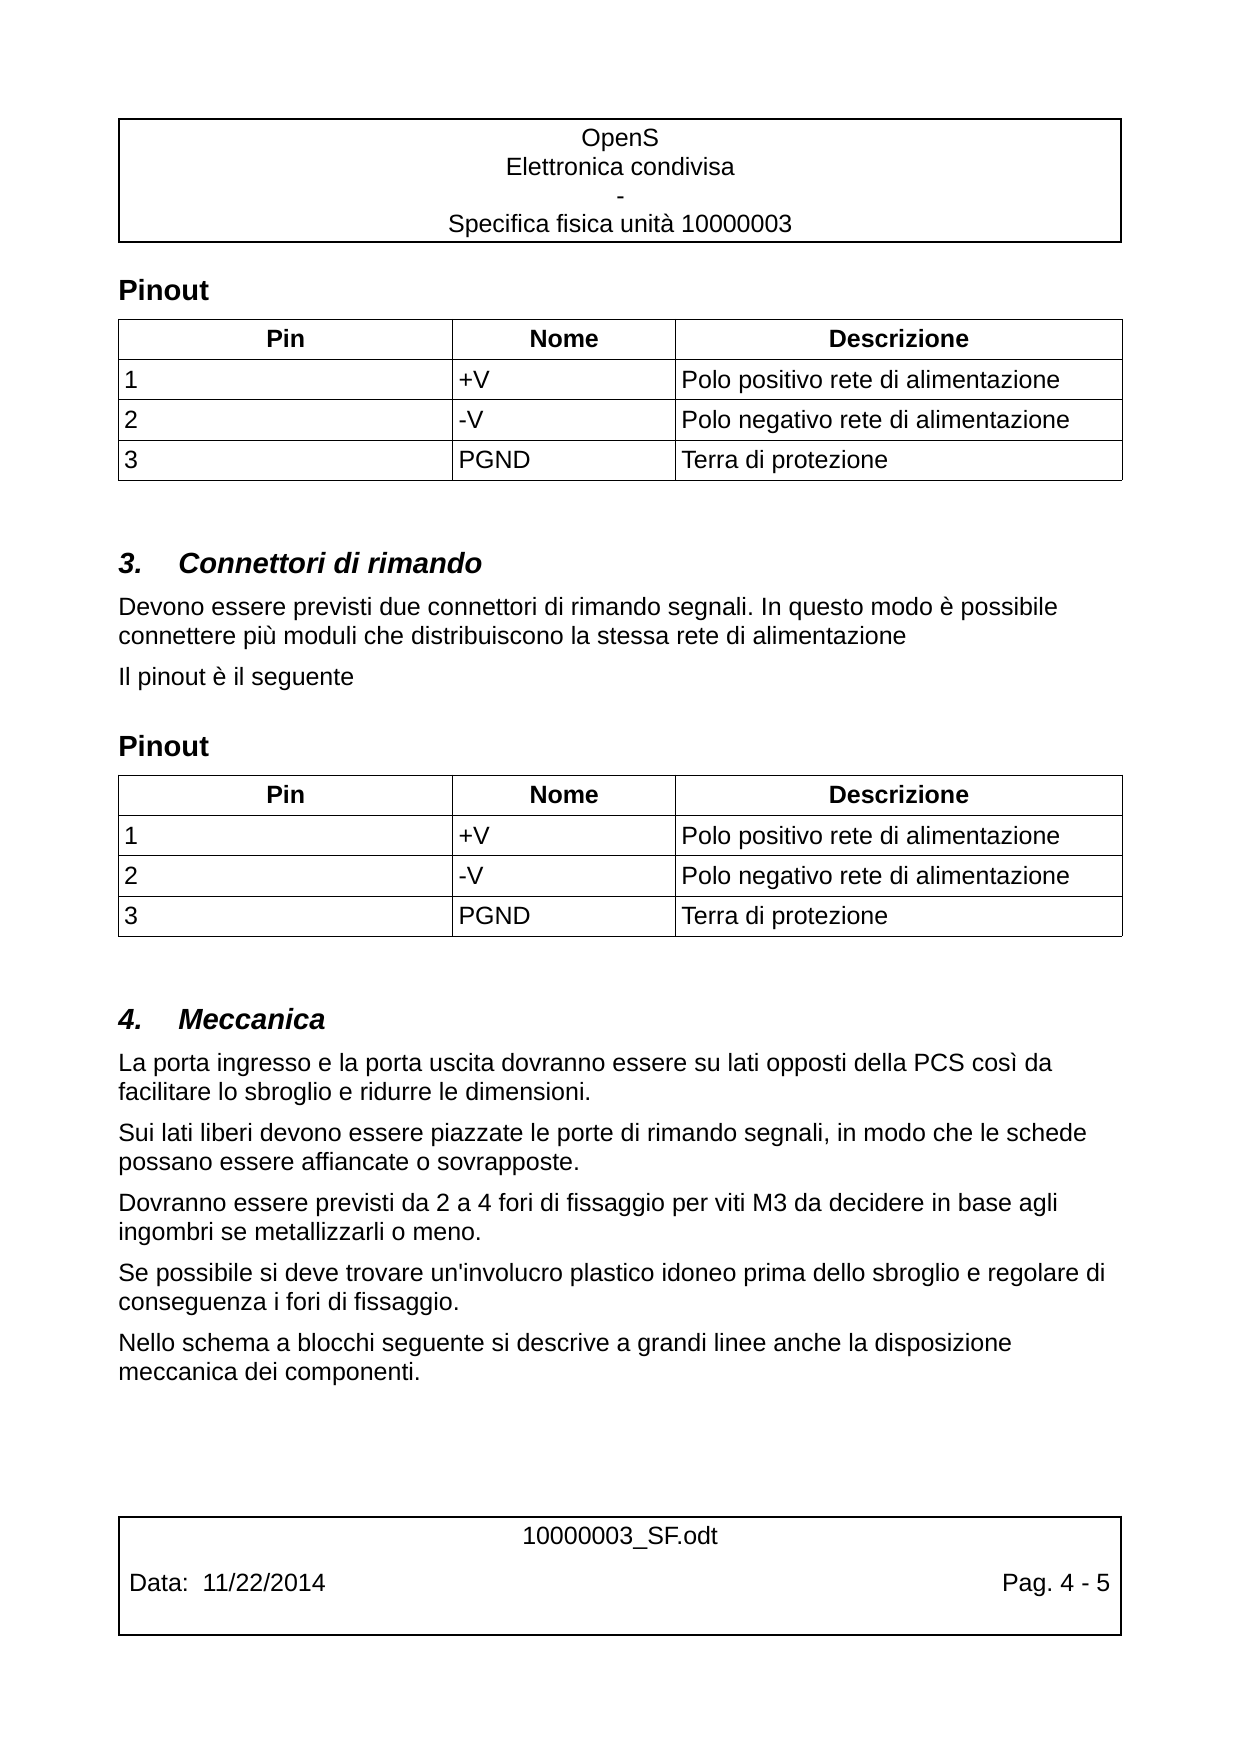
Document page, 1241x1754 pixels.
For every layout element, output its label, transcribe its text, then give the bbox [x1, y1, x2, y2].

text Il pinout è il seguente [118, 662, 1122, 691]
table_cell Terra di protezione [676, 441, 1122, 480]
text Dovranno essere previsti da 2 a 4 fori di fissaggio per viti M3 da decidere in base agli ingombri se metallizzarli o meno. [118, 1188, 1122, 1246]
table_cell PGND [453, 897, 675, 936]
table_cell Polo negativo rete di alimentazione [676, 856, 1122, 896]
text La porta ingresso e la porta uscita dovranno essere su lati opposti della PCS così da facilitare lo sbroglio e ridurre le dimensioni. [118, 1048, 1122, 1106]
table_header Descrizione [676, 320, 1122, 359]
table_cell 2 [119, 856, 452, 896]
table_cell 1 [119, 360, 452, 399]
text Se possibile si deve trovare un'involucro plastico idoneo prima dello sbroglio e regolare di conseguenza i fori di fissaggio. [118, 1258, 1122, 1316]
table_header Pin [119, 320, 452, 359]
table_cell +V [453, 360, 675, 399]
table_cell 3 [119, 441, 452, 480]
table_cell 3 [119, 897, 452, 936]
table_cell PGND [453, 441, 675, 480]
table_cell Polo negativo rete di alimentazione [676, 400, 1122, 439]
table_cell -V [453, 400, 675, 439]
subtitle Meccanica [118, 1002, 1122, 1036]
subtitle Pinout [118, 273, 1122, 306]
text Sui lati liberi devono essere piazzate le porte di rimando segnali, in modo che le schede possano essere affiancate o sovrapposte. [118, 1118, 1122, 1176]
table_cell -V [453, 856, 675, 896]
text Devono essere previsti due connettori di rimando segnali. In questo modo è possibile connettere più moduli che distribuiscono la stessa rete di alimentazione [118, 592, 1122, 650]
subtitle Pinout [118, 728, 1122, 762]
table_header Nome [453, 776, 675, 815]
table_cell +V [453, 816, 675, 855]
table_cell 2 [119, 400, 452, 439]
table_cell Polo positivo rete di alimentazione [676, 360, 1122, 399]
subtitle Connettori di rimando [118, 546, 1122, 580]
table_header Descrizione [676, 776, 1122, 815]
table_header Pin [119, 776, 452, 815]
text Nello schema a blocchi seguente si descrive a grandi linee anche la disposizione meccanica dei componenti. [118, 1328, 1121, 1386]
table_cell 1 [119, 816, 452, 855]
table_cell Polo positivo rete di alimentazione [676, 816, 1122, 855]
table_cell Terra di protezione [676, 897, 1122, 936]
table_header Nome [453, 320, 675, 359]
